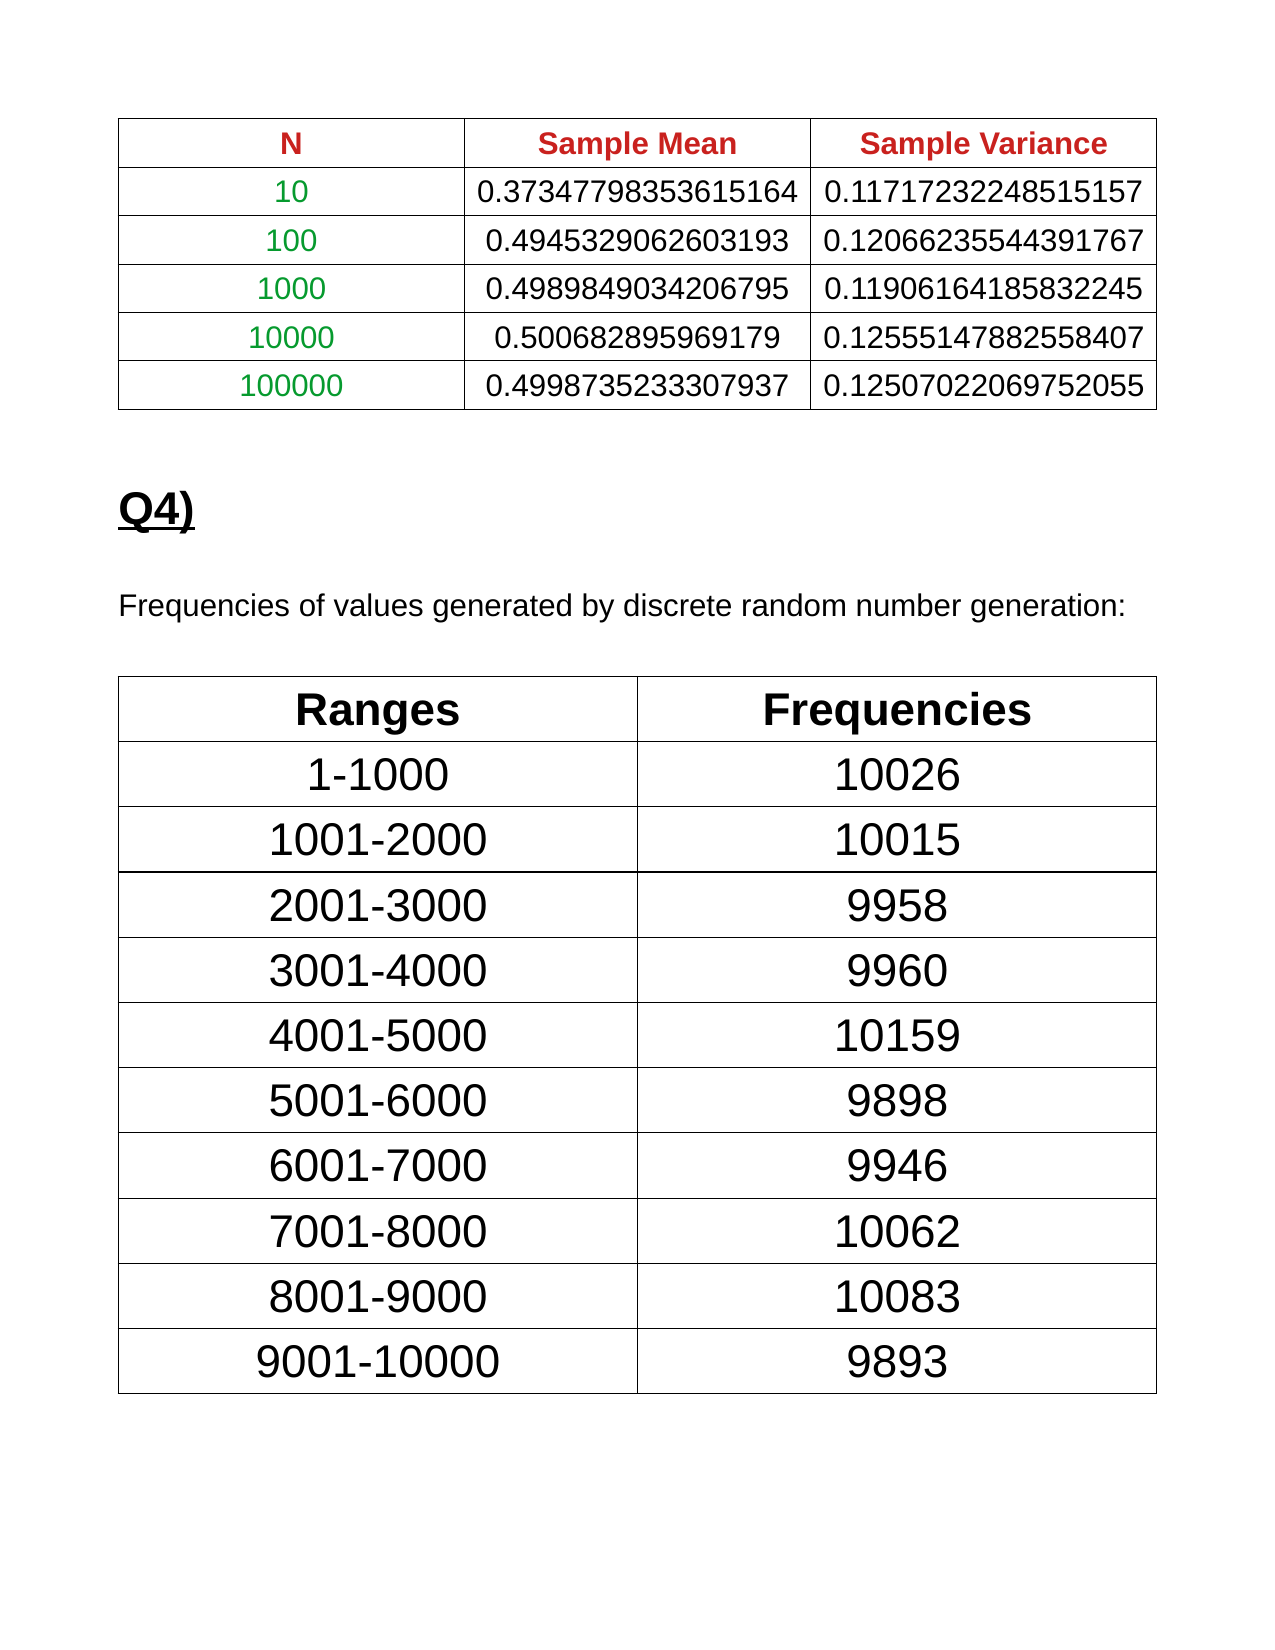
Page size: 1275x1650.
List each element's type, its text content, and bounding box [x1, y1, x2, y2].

table_cell 0.12066235544391767 [811, 216, 1156, 263]
table_cell 9960 [638, 938, 1156, 1002]
table_cell 10 [119, 168, 464, 215]
text Q4) [118, 482, 1157, 534]
table_header Ranges [119, 677, 637, 741]
table_cell 10026 [638, 742, 1156, 806]
table_cell 6001-7000 [119, 1133, 637, 1197]
table_cell 9893 [638, 1329, 1156, 1393]
table_cell 100000 [119, 361, 464, 409]
table_cell 10062 [638, 1199, 1156, 1263]
table_cell 0.4998735233307937 [465, 361, 810, 409]
table_cell 4001-5000 [119, 1003, 637, 1067]
table_cell 2001-3000 [119, 873, 637, 937]
table_cell 0.4945329062603193 [465, 216, 810, 263]
table_cell 10000 [119, 313, 464, 360]
table_cell 0.12507022069752055 [811, 361, 1156, 409]
table_cell 1001-2000 [119, 807, 637, 871]
table_cell 9946 [638, 1133, 1156, 1197]
table_cell 1000 [119, 265, 464, 312]
table_header Frequencies [638, 677, 1156, 741]
table_cell 8001-9000 [119, 1264, 637, 1328]
table_cell 100 [119, 216, 464, 263]
table_cell 1-1000 [119, 742, 637, 806]
table_cell 10159 [638, 1003, 1156, 1067]
table_header Sample Variance [811, 119, 1156, 167]
table_header Sample Mean [465, 119, 810, 167]
table_header N [119, 119, 464, 167]
text Frequencies of values generated by discrete random number generation: [118, 587, 1157, 623]
table_cell 0.500682895969179 [465, 313, 810, 360]
table_cell 9958 [638, 873, 1156, 937]
table_cell 10083 [638, 1264, 1156, 1328]
table_cell 9898 [638, 1068, 1156, 1132]
table_cell 0.11906164185832245 [811, 265, 1156, 312]
table_cell 0.12555147882558407 [811, 313, 1156, 360]
table_cell 0.11717232248515157 [811, 168, 1156, 215]
table_cell 9001-10000 [119, 1329, 637, 1393]
table_cell 10015 [638, 807, 1156, 871]
table_cell 0.4989849034206795 [465, 265, 810, 312]
table_cell 3001-4000 [119, 938, 637, 1002]
table_cell 7001-8000 [119, 1199, 637, 1263]
table_cell 5001-6000 [119, 1068, 637, 1132]
table_cell 0.37347798353615164 [465, 168, 810, 215]
